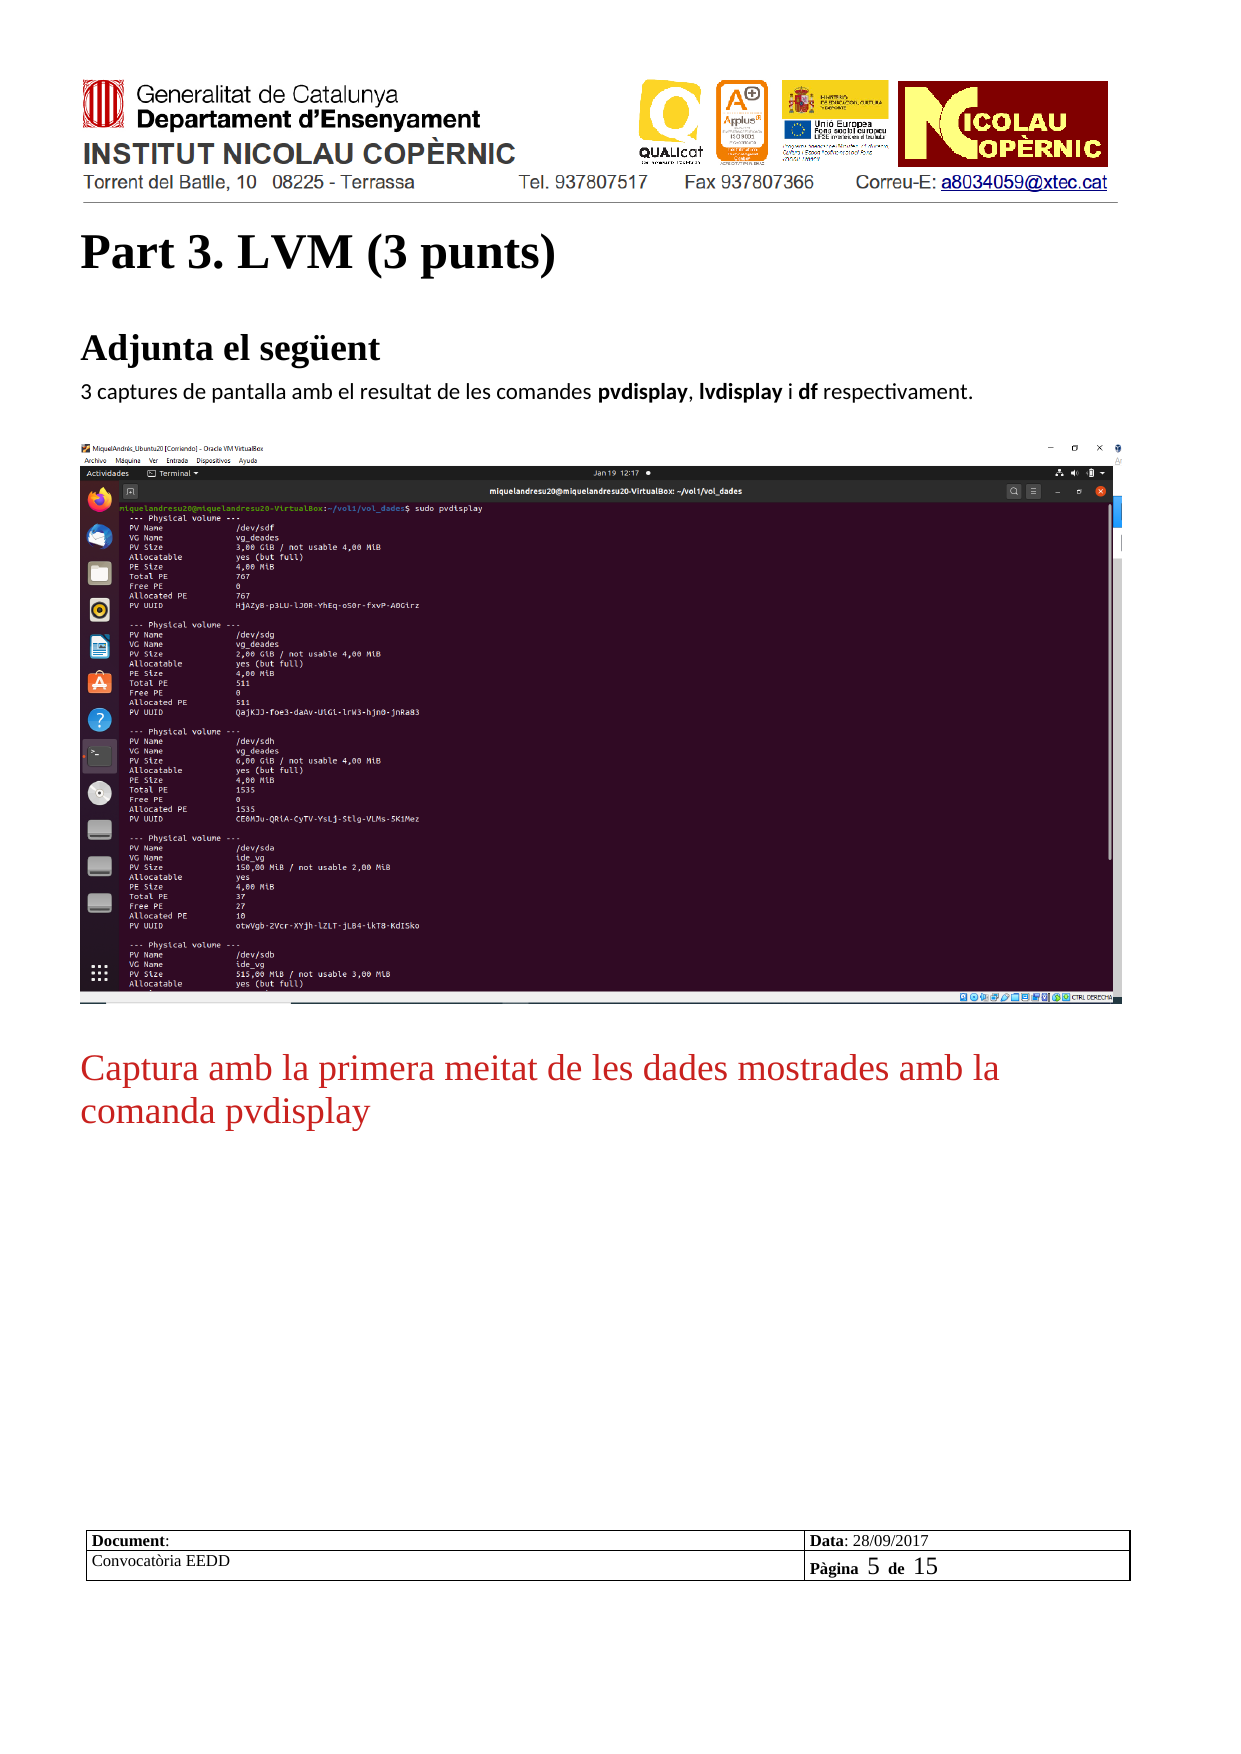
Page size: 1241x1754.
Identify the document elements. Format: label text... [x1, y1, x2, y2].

text 3 captures de pantalla amb el resultat de les comandes pvdisplay, lvdisplay i df respectivament. [80, 377, 1122, 405]
subtitle Part 3. LVM (3 punts) [80, 223, 1122, 280]
subtitle Captura amb la primera meitat de les dades mostrades amb la comanda pvdisplay [80, 1004, 1122, 1131]
subtitle Adjunta el següent [80, 326, 1122, 369]
picture [80, 442, 1122, 1004]
picture [80, 73, 1122, 223]
